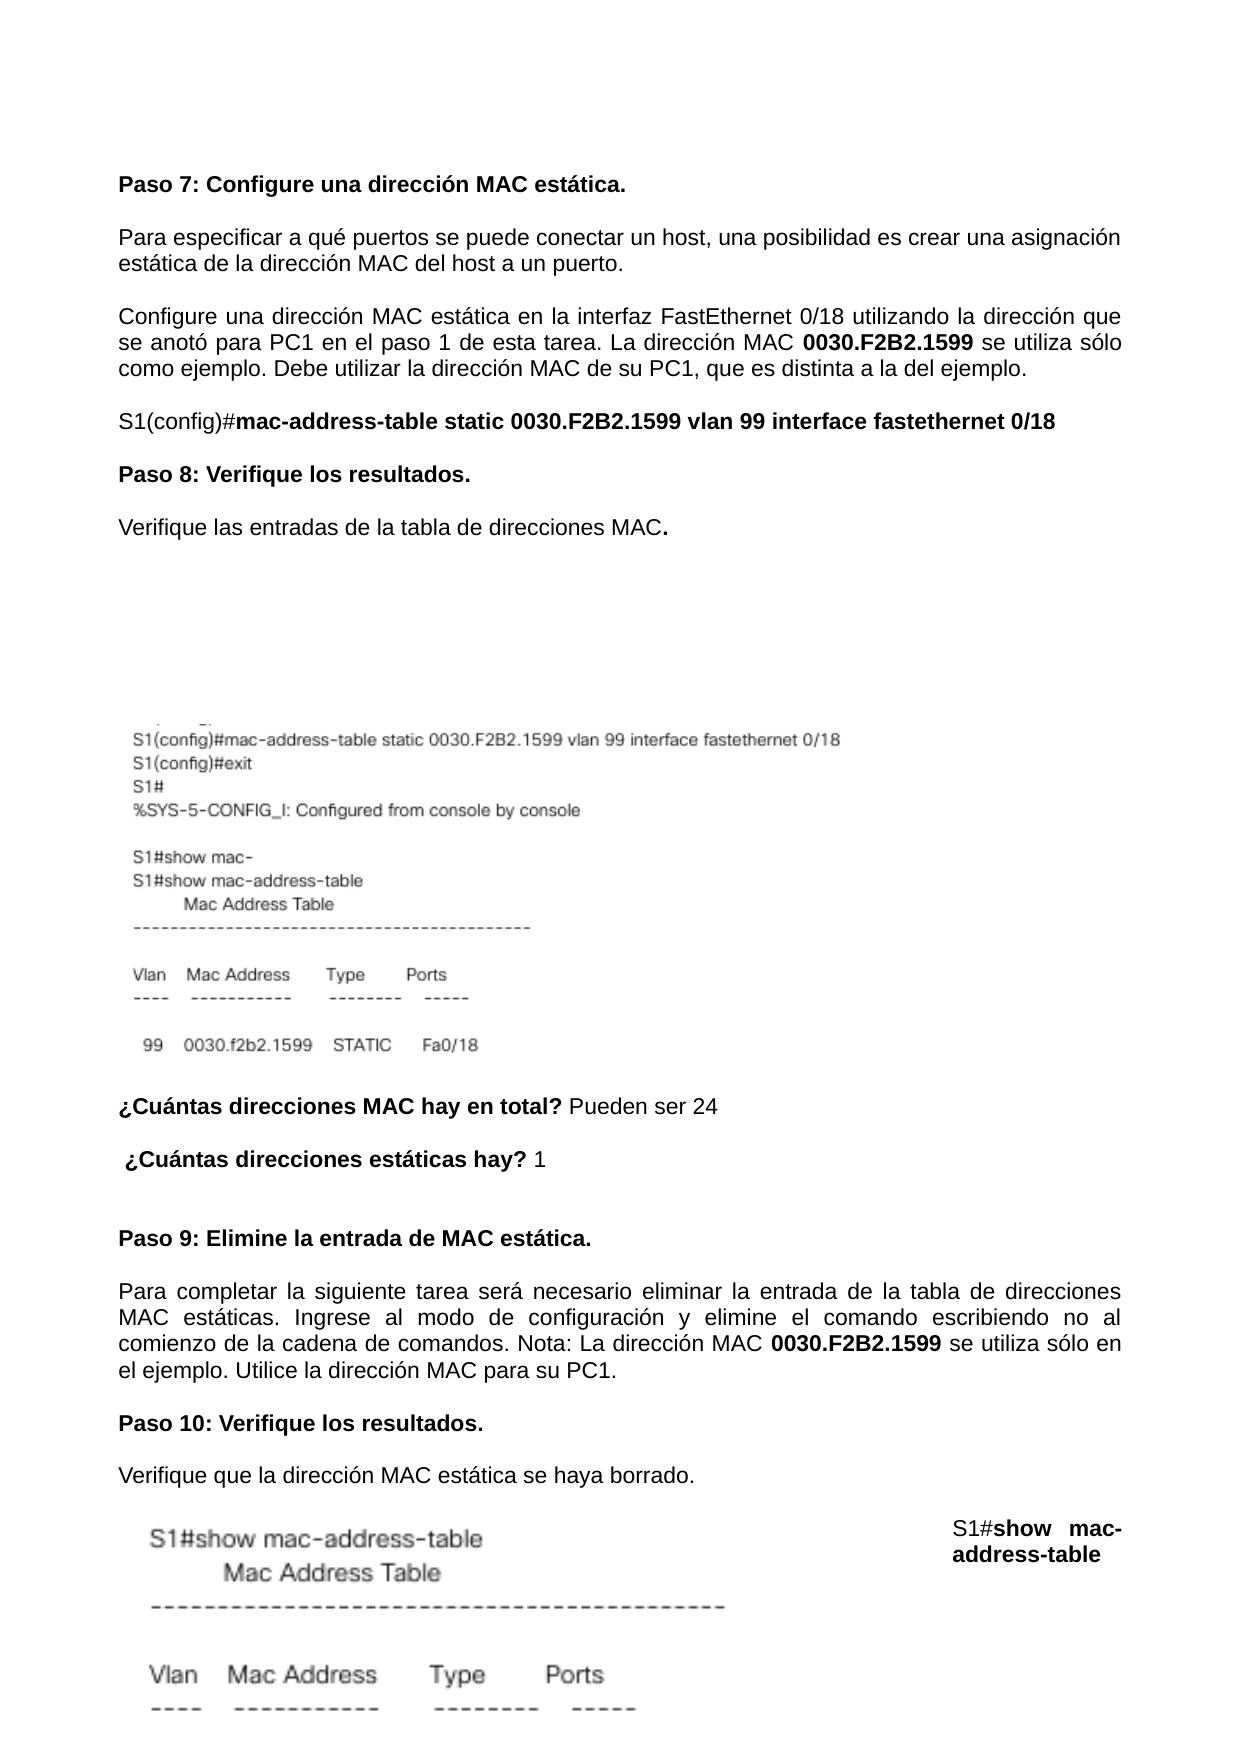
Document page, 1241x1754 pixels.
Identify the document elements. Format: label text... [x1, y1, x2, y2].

text Para especificar a qué puertos se puede conectar un host, una posibilidad es crear una asignación estática de la dirección MAC del host a un puerto. [118, 223, 1122, 276]
text Verifique las entradas de la tabla de direcciones MAC. [118, 513, 1122, 540]
text Paso 7: Configure una dirección MAC estática. [118, 171, 1122, 197]
text Paso 10: Verifique los resultados. [118, 1409, 1122, 1436]
text S1(config)#mac-address-table static 0030.F2B2.1599 vlan 99 interface fastethernet 0/18 [118, 408, 1122, 434]
picture [141, 1514, 953, 1754]
text [118, 1515, 141, 1568]
text Configure una dirección MAC estática en la interfaz FastEthernet 0/18 utilizando la dirección que se anotó para PC1 en el paso 1 de esta tarea. La dirección MAC 0030.F2B2.1599 se utiliza sólo como ejemplo. Debe utilizar la dirección MAC de su PC1, que es distinta a la del ejemplo. [118, 303, 1122, 382]
text S1#show mac-address-table [953, 1515, 1122, 1568]
text Paso 8: Verifique los resultados. [118, 461, 1122, 487]
text Para completar la siguiente tarea será necesario eliminar la entrada de la tabla de direcciones MAC estáticas. Ingrese al modo de configuración y elimine el comando escribiendo no al comienzo de la cadena de comandos. Nota: La dirección MAC 0030.F2B2.1599 se utiliza sólo en el ejemplo. Utilice la dirección MAC para su PC1. [118, 1278, 1122, 1383]
text Paso 9: Elimine la entrada de MAC estática. [118, 1225, 1122, 1251]
text ¿Cuántas direcciones MAC hay en total? Pueden ser 24 [118, 1093, 1122, 1119]
picture [133, 724, 903, 1056]
text Verifique que la dirección MAC estática se haya borrado. [118, 1462, 1122, 1488]
text ¿Cuántas direcciones estáticas hay? 1 [118, 1146, 1122, 1172]
